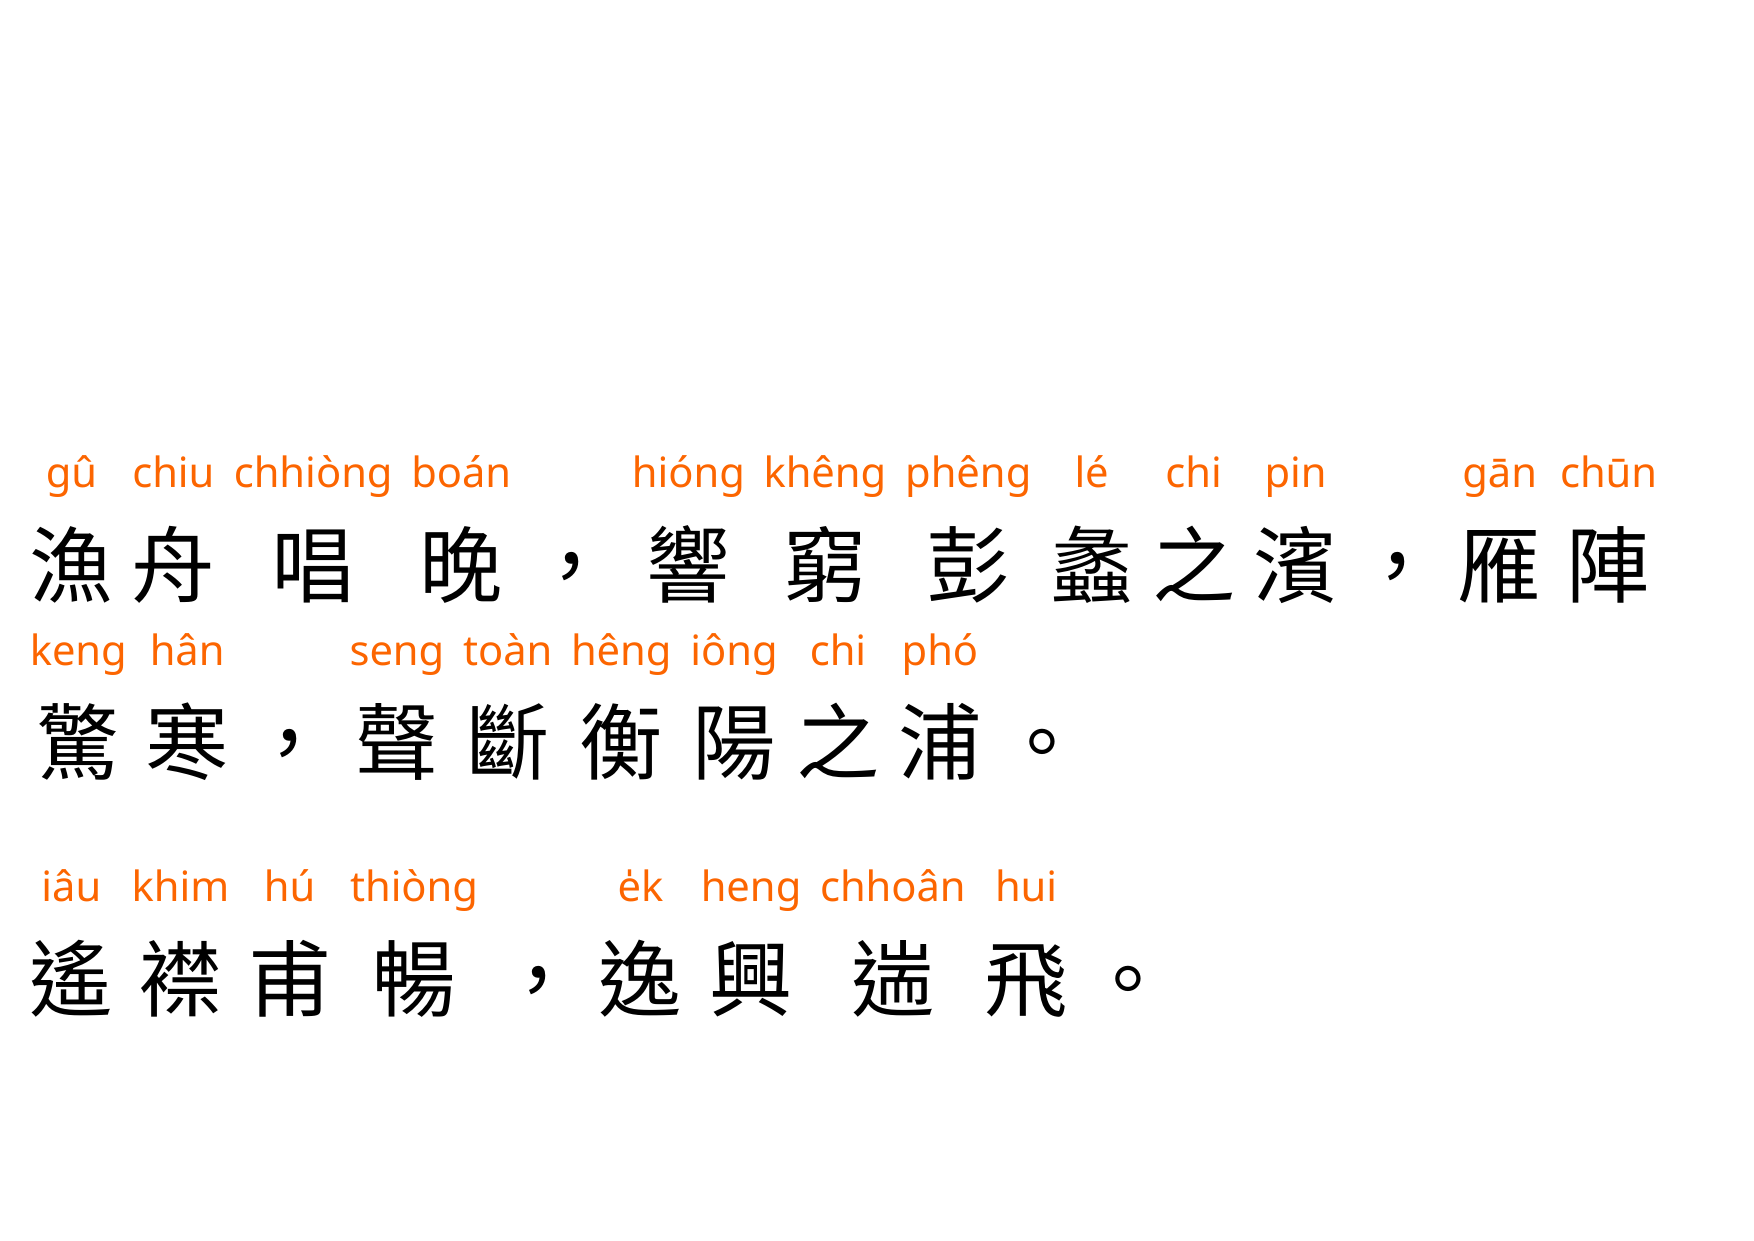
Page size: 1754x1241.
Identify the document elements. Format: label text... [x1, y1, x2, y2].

text 披phi 繡siù 闥that ， 俯hú 雕tiau 甍bòng ， 山san 原goân 曠khòng 其kî 盈êng 視sī ， 川chhoan 澤te̍k 紆ū 其kî 駭hái 矚chiok 。 閭lî 閻giâm 撲phok 地tē ， 鐘chiong 鳴bêng 鼎téng 食si̍t 之chi 家ka ； 舸khó 艦lām 迷bê 津tin ， 青chheng 雀chhiok 黃hông 龍liông 之chi 舳tio̍k 。 雲hûn 銷siau 雨ú 霽chè ， 彩chhái 徹thiat 區khu 明bêng 。 落lo̍h 霞hâ 與ú 孤ko͘ 鶩bo̍k 齊chê 飛hui ， 秋chhiu 水súi 共kiōng 長tiông 天thian 一it 色sek 。 漁gû 舟chiu 唱chhiòng 晚boán ， 響hióng 窮khêng 彭phêng 蠡lé 之chi 濱pin ， 雁gān 陣chūn 驚keng 寒hân ， 聲seng 斷toàn 衡hêng 陽iông 之chi 浦phó 。 [29, 443, 1707, 798]
text 遙iâu 襟khim 甫hú 暢thiòng ， 逸e̍k 興heng 遄chhoân 飛hui 。 [29, 857, 1707, 1034]
